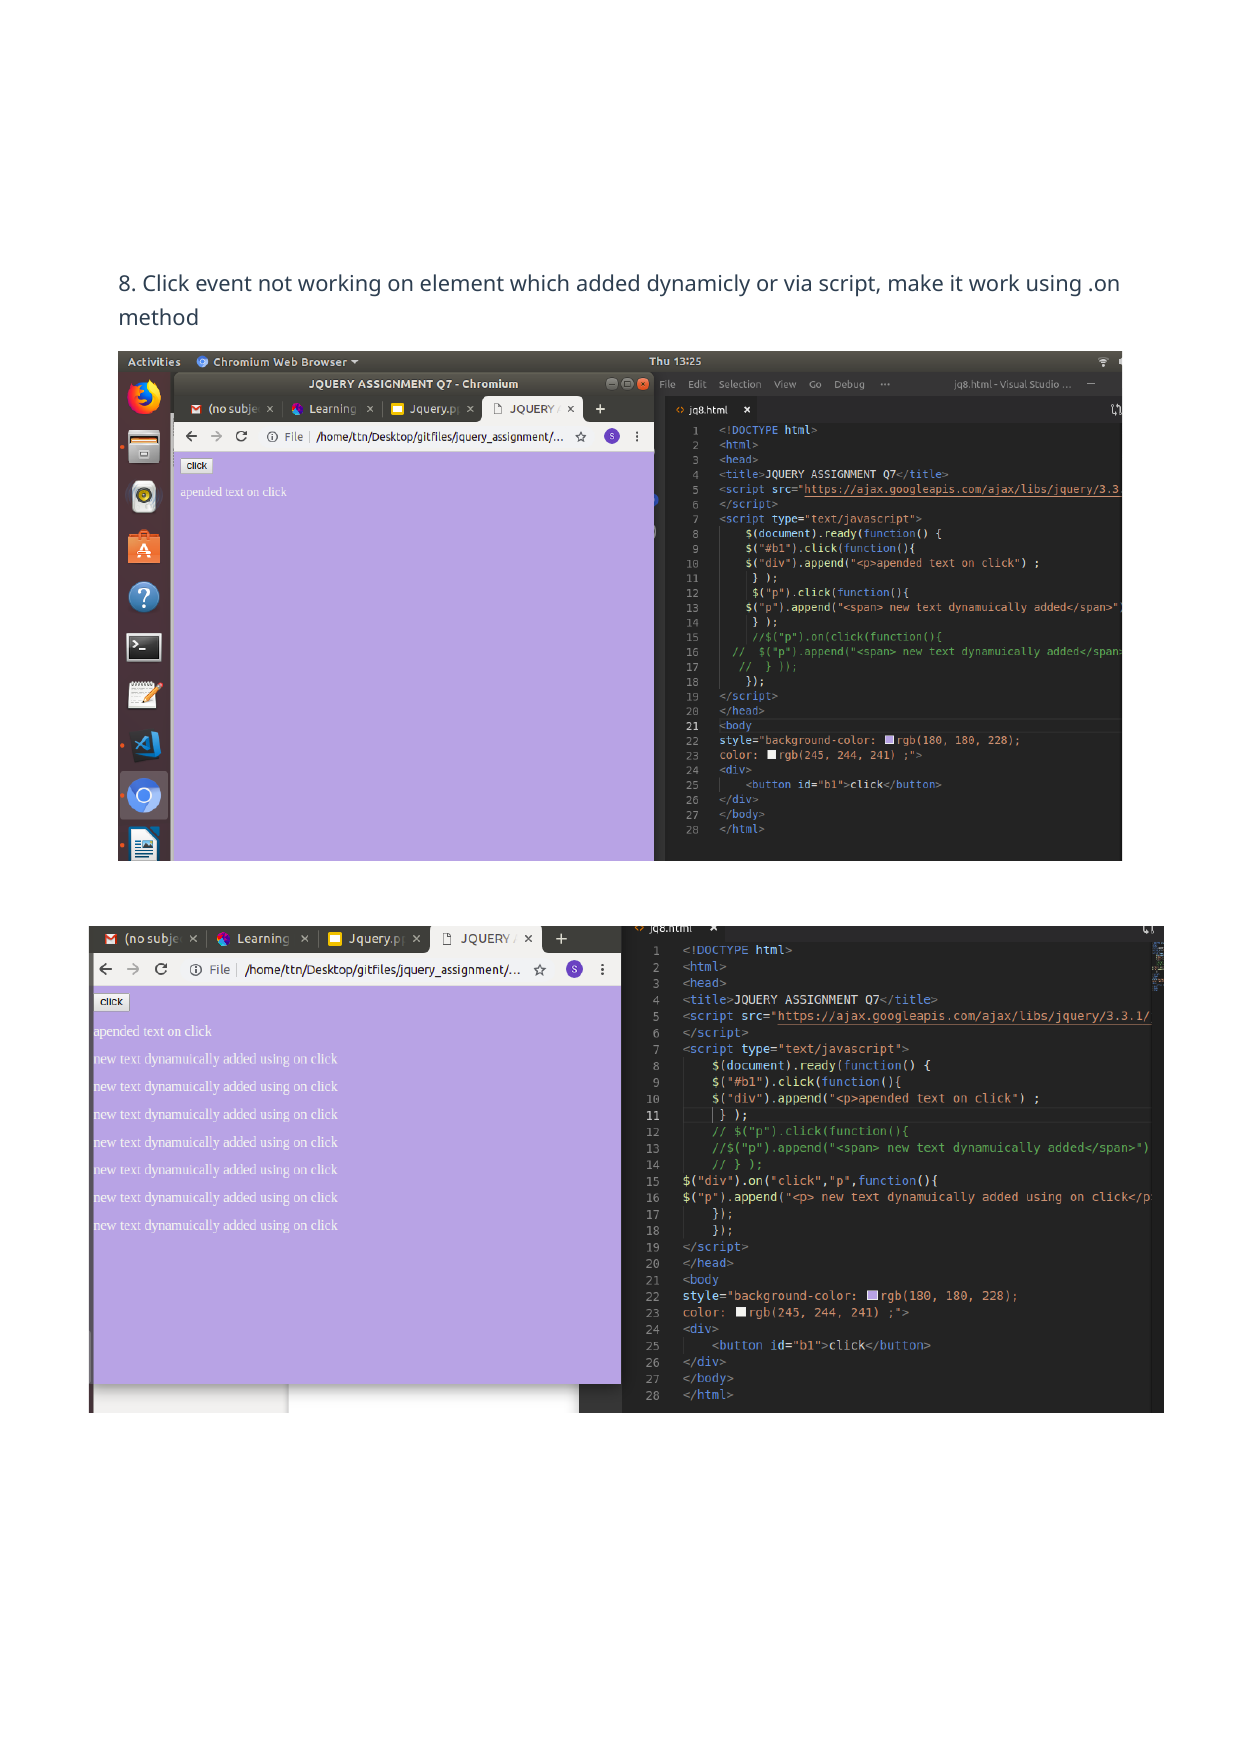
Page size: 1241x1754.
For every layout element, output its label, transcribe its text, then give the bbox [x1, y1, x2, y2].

picture [118, 351, 1123, 861]
picture [88, 926, 1164, 1413]
text 8. Click event not working on element which added dynamicly or via script, make it work using .on method [118, 267, 1122, 331]
